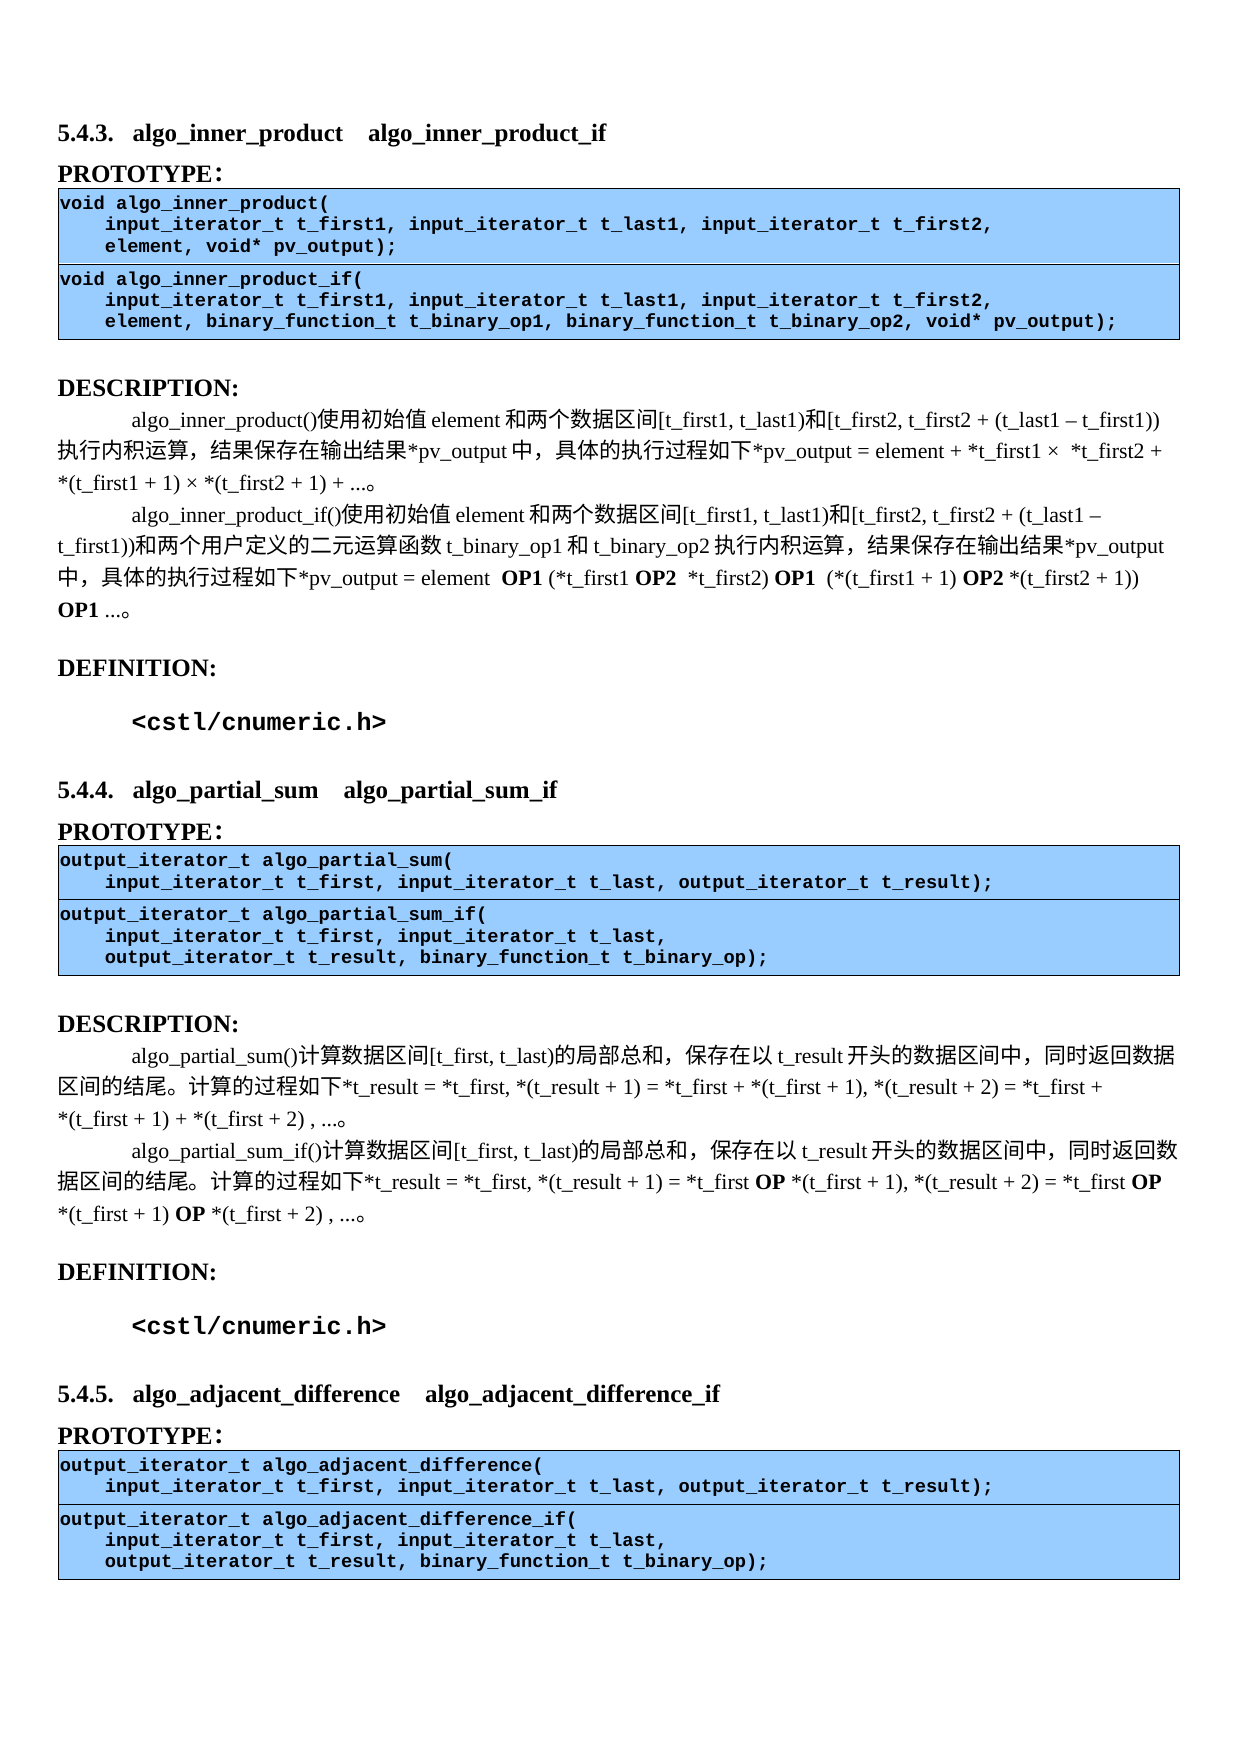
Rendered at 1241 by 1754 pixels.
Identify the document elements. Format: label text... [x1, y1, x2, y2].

text <cstl/cnumeric.h> [57, 707, 1179, 738]
table_header output_iterator_t algo_partial_sum( input_iterator_t t_first, input_iterator_t t_last, output_iterator_t t_result); [59, 846, 1179, 899]
text algo_inner_product_if()使用初始值element和两个数据区间[t_first1, t_last1)和[t_first2, t_first2 + (t_last1 – t_first1))和两个用户定义的二元运算函数t_binary_op1和t_binary_op2执行内积运算，结果保存在输出结果*pv_output中，具体的执行过程如下*pv_output = element OP1 (*t_first1 OP2 *t_first2) OP1 (*(t_first1 + 1) OP2 *(t_first2 + 1)) OP1 ...。 [57, 497, 1179, 623]
text <cstl/cnumeric.h> [57, 1311, 1179, 1342]
subtitle algo_adjacent_difference algo_adjacent_difference_if [57, 1379, 1179, 1408]
text DESCRIPTION: [57, 1009, 1179, 1038]
text algo_partial_sum()计算数据区间[t_first, t_last)的局部总和，保存在以t_result开头的数据区间中，同时返回数据区间的结尾。计算的过程如下*t_result = *t_first, *(t_result + 1) = *t_first + *(t_first + 1), *(t_result + 2) = *t_first + *(t_first + 1) + *(t_first + 2) , ...。 [57, 1038, 1179, 1133]
text DEFINITION: [57, 1257, 1179, 1286]
table_cell output_iterator_t algo_partial_sum_if( input_iterator_t t_first, input_iterator_t t_last, output_iterator_t t_result, binary_function_t t_binary_op); [59, 900, 1179, 975]
text PROTOTYPE： [57, 1421, 1179, 1449]
text PROTOTYPE： [57, 817, 1179, 845]
table_cell output_iterator_t algo_adjacent_difference_if( input_iterator_t t_first, input_iterator_t t_last, output_iterator_t t_result, binary_function_t t_binary_op); [59, 1505, 1179, 1579]
text algo_partial_sum_if()计算数据区间[t_first, t_last)的局部总和，保存在以t_result开头的数据区间中，同时返回数据区间的结尾。计算的过程如下*t_result = *t_first, *(t_result + 1) = *t_first OP *(t_first + 1), *(t_result + 2) = *t_first OP *(t_first + 1) OP *(t_first + 2) , ...。 [57, 1133, 1179, 1228]
text PROTOTYPE： [57, 159, 1179, 188]
subtitle algo_inner_product algo_inner_product_if [57, 118, 1179, 147]
text DEFINITION: [57, 653, 1179, 682]
table_cell void algo_inner_product_if( input_iterator_t t_first1, input_iterator_t t_last1, input_iterator_t t_first2, element, binary_function_t t_binary_op1, binary_function_t t_binary_op2, void* pv_output); [59, 265, 1179, 339]
table_header output_iterator_t algo_adjacent_difference( input_iterator_t t_first, input_iterator_t t_last, output_iterator_t t_result); [59, 1451, 1179, 1504]
text algo_inner_product()使用初始值element和两个数据区间[t_first1, t_last1)和[t_first2, t_first2 + (t_last1 – t_first1))执行内积运算，结果保存在输出结果*pv_output中，具体的执行过程如下*pv_output = element + *t_first1 × *t_first2 + *(t_first1 + 1) × *(t_first2 + 1) + ...。 [57, 402, 1179, 497]
subtitle algo_partial_sum algo_partial_sum_if [57, 775, 1179, 804]
table_header void algo_inner_product( input_iterator_t t_first1, input_iterator_t t_last1, input_iterator_t t_first2, element, void* pv_output); [59, 189, 1179, 263]
text DESCRIPTION: [57, 373, 1179, 402]
